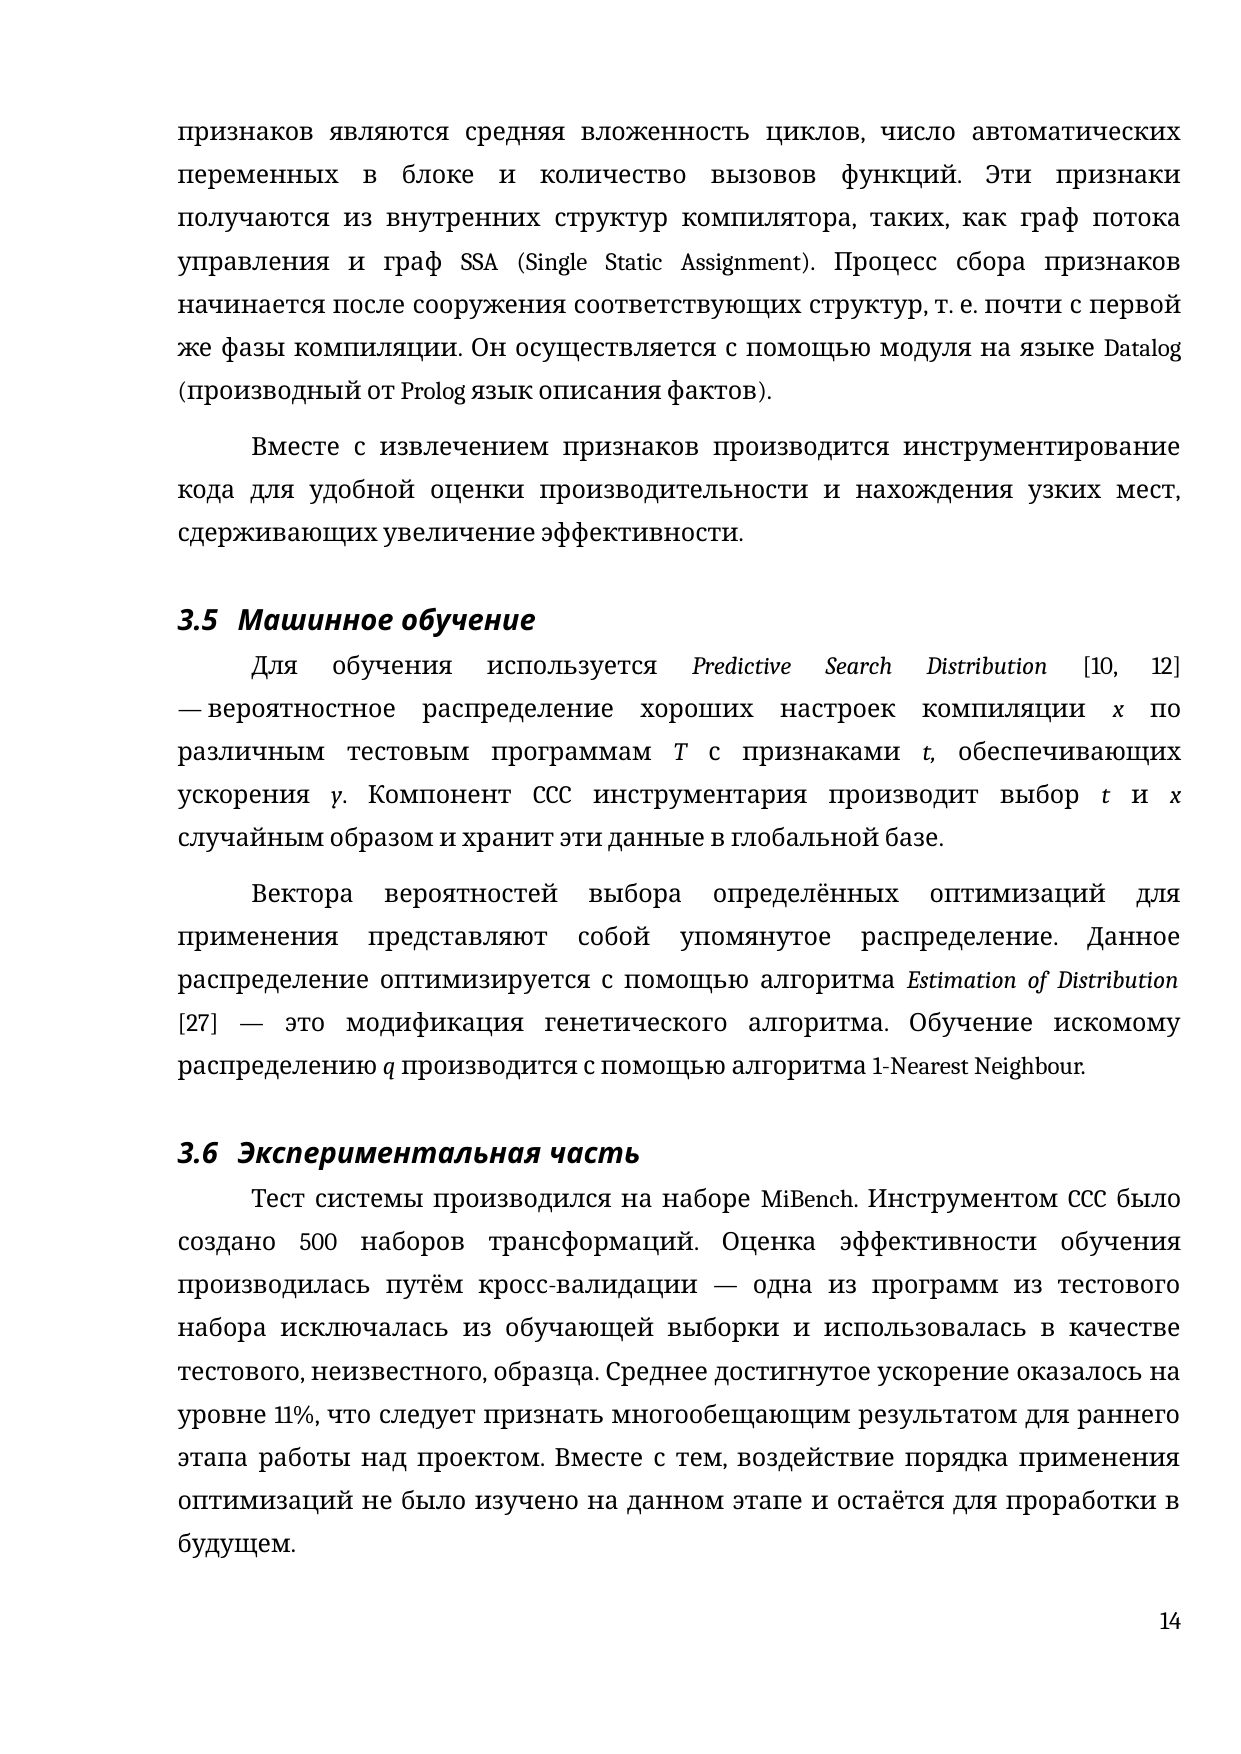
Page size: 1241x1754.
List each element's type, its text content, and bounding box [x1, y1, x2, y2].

text Тест системы производился на наборе MiBench. Инструментом CCC было создано 500 наборов трансформаций. Оценка эффективности обучения производилась путём кросс-валидации — одна из программ из тестового набора исключалась из обучающей выборки и использовалась в качестве тестового, неизвестного, образца. Среднее достигнутое ускорение оказалось на уровне 11%, что следует признать многообещающим результатом для раннего этапа работы над проектом. Вместе с тем, воздействие порядка применения оптимизаций не было изучено на данном этапе и остаётся для проработки в будущем. [177, 1185, 1181, 1559]
text Вектора вероятностей выбора определённых оптимизаций для применения представляют собой упомянутое распределение. Данное распределение оптимизируется с помощью алгоритма Estimation of Distribution [27] — это модификация генетического алгоритма. Обучение искомому распределению q производится с помощью алгоритма 1-Nearest Neighbour. [177, 880, 1181, 1081]
subtitle Экспериментальная часть [177, 1133, 1181, 1172]
subtitle Машинное обучение [177, 599, 1181, 639]
text Вместе с извлечением признаков производится инструментирование кода для удобной оценки производительности и нахождения узких мест, сдерживающих увеличение эффективности. [177, 432, 1181, 547]
text признаков являются средняя вложенность циклов, число автоматических переменных в блоке и количество вызовов функций. Эти признаки получаются из внутренних структур компилятора, таких, как граф потока управления и граф SSA (Single Static Assignment). Процесс сбора признаков начинается после сооружения соответствующих структур, т. е. почти с первой же фазы компиляции. Он осуществляется с помощью модуля на языке Datalog (производный от Prolog язык описания фактов). [177, 118, 1181, 406]
text Для обучения используется Predictive Search Distribution [10, 12] — вероятностное распределение хороших настроек компиляции x по различным тестовым программам T с признаками t, обеспечивающих ускорения y. Компонент CCC инструментария производит выбор t и x случайным образом и хранит эти данные в глобальной базе. [177, 652, 1181, 853]
